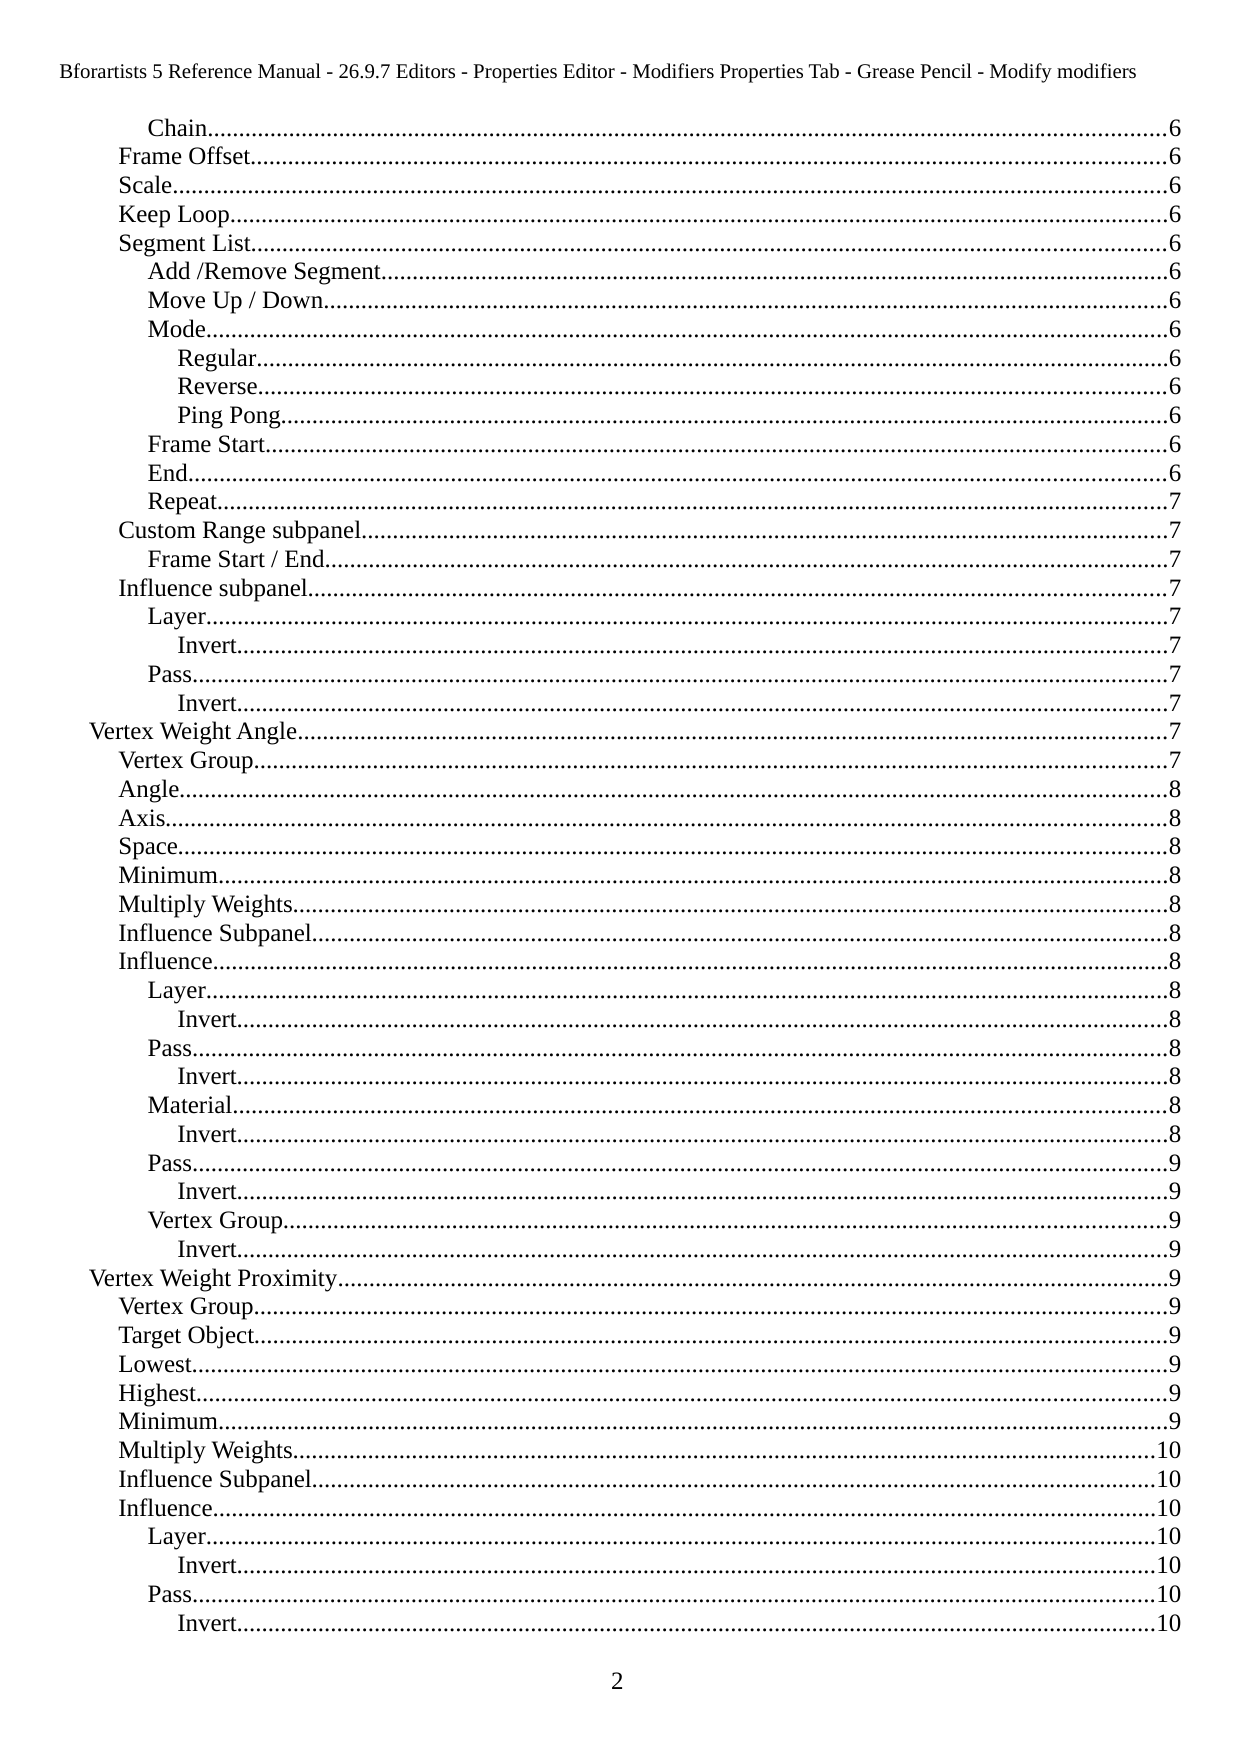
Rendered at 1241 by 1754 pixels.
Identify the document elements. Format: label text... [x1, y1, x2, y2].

text Regular 6 [177, 343, 1181, 371]
text Space 8 [118, 831, 1181, 860]
text Vertex Group 7 [118, 745, 1181, 774]
text Multiply Weights 8 [118, 889, 1181, 918]
text Frame Start / End 7 [147, 544, 1181, 573]
text Move Up / Down 6 [147, 285, 1181, 314]
text Ping Pong 6 [177, 400, 1181, 429]
text Custom Range subpanel 7 [118, 515, 1181, 544]
text Pass 9 [147, 1148, 1181, 1176]
text Vertex Group 9 [118, 1291, 1181, 1320]
text Invert 10 [177, 1550, 1181, 1579]
text Axis 8 [118, 803, 1181, 831]
text Influence subpanel 7 [118, 573, 1181, 601]
text Vertex Weight Proximity 9 [88, 1263, 1181, 1291]
text Minimum 9 [118, 1406, 1181, 1435]
text Angle 8 [118, 774, 1181, 803]
text Add /Remove Segment 6 [147, 256, 1181, 285]
text Invert 8 [177, 1004, 1181, 1033]
text Invert 9 [177, 1234, 1181, 1263]
text Lowest 9 [118, 1349, 1181, 1378]
text Material 8 [147, 1090, 1181, 1119]
text Influence Subpanel 8 [118, 918, 1181, 946]
text Mode 6 [147, 314, 1181, 343]
text Invert 10 [177, 1608, 1181, 1636]
text Pass 8 [147, 1033, 1181, 1061]
text Invert 8 [177, 1119, 1181, 1148]
text Target Object 9 [118, 1320, 1181, 1349]
text Influence Subpanel 10 [118, 1464, 1181, 1493]
text Layer 7 [147, 601, 1181, 630]
text End 6 [147, 458, 1181, 486]
text Segment List 6 [118, 228, 1181, 256]
text Frame Start 6 [147, 429, 1181, 458]
text Layer 10 [147, 1521, 1181, 1550]
text Vertex Weight Angle 7 [88, 716, 1181, 745]
text Invert 7 [177, 688, 1181, 716]
text Layer 8 [147, 975, 1181, 1004]
text Multiply Weights 10 [118, 1435, 1181, 1464]
text Influence 10 [118, 1493, 1181, 1521]
text Influence 8 [118, 946, 1181, 975]
text Scale 6 [118, 170, 1181, 199]
text Invert 7 [177, 630, 1181, 659]
text Invert 8 [177, 1061, 1181, 1090]
text Frame Offset 6 [118, 141, 1181, 170]
text Pass 10 [147, 1579, 1181, 1608]
text Reverse 6 [177, 371, 1181, 400]
text Minimum 8 [118, 860, 1181, 889]
text Vertex Group 9 [147, 1205, 1181, 1234]
text Repeat 7 [147, 486, 1181, 515]
text Highest 9 [118, 1378, 1181, 1406]
text Chain 6 [147, 113, 1181, 141]
text Invert 9 [177, 1176, 1181, 1205]
text Pass 7 [147, 659, 1181, 688]
text Keep Loop 6 [118, 199, 1181, 228]
